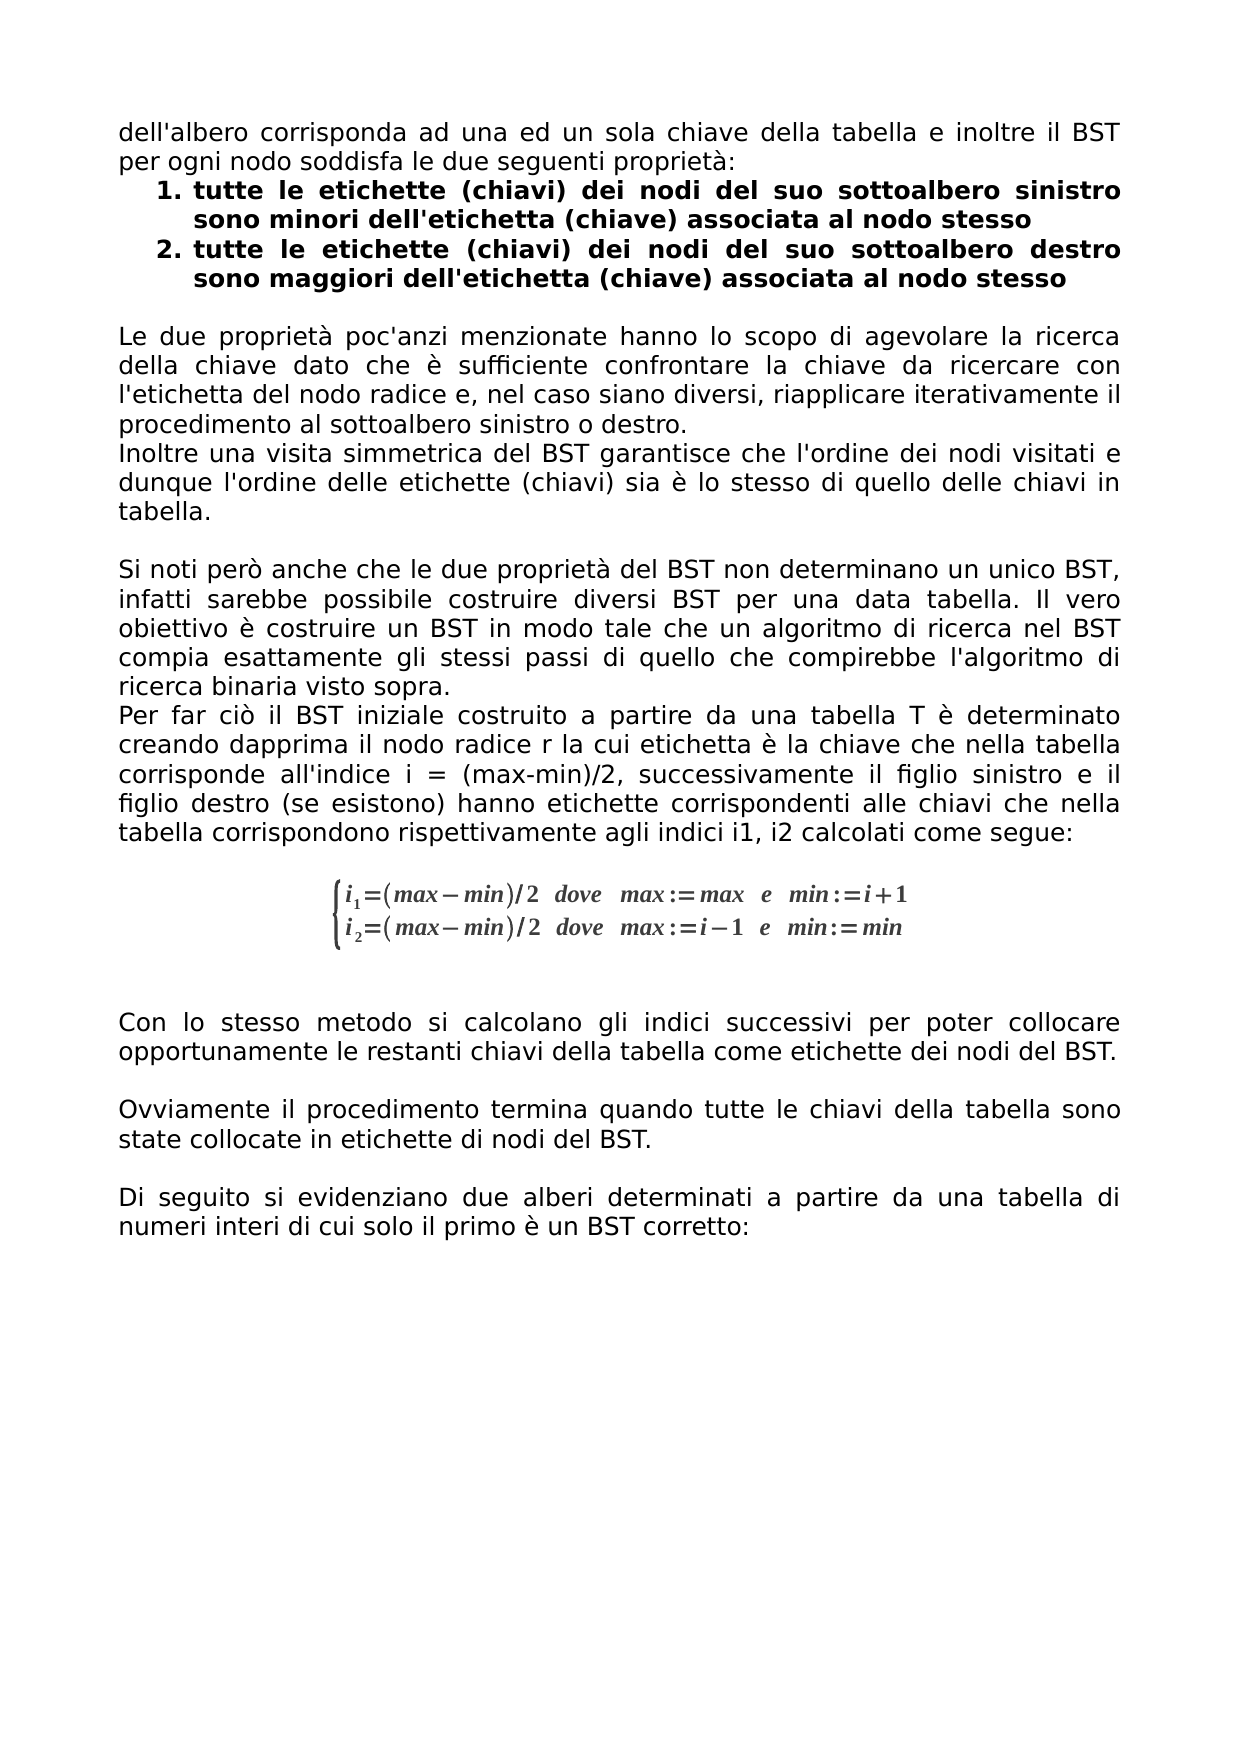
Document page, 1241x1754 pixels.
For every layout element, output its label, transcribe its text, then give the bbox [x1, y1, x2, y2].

list tutte le etichette (chiavi) dei nodi del suo sottoalbero sinistro sono minori dell'etichetta (chiave) associata al nodo stesso [156, 176, 1122, 235]
text Per far ciò il BST iniziale costruito a partire da una tabella T è determinato creando dapprima il nodo radice r la cui etichetta è la chiave che nella tabella corrisponde all'indice i = (max-min)/2, successivamente il figlio sinistro e il figlio destro (se esistono) hanno etichette corrispondenti alle chiavi che nella tabella corrispondono rispettivamente agli indici i1, i2 calcolati come segue: [118, 701, 1122, 847]
text Di seguito si evidenziano due alberi determinati a partire da una tabella di numeri interi di cui solo il primo è un BST corretto: [118, 1183, 1122, 1241]
list tutte le etichette (chiavi) dei nodi del suo sottoalbero destro sono maggiori dell'etichetta (chiave) associata al nodo stesso [156, 235, 1122, 293]
text Inoltre una visita simmetrica del BST garantisce che l'ordine dei nodi visitati e dunque l'ordine delle etichette (chiavi) sia è lo stesso di quello delle chiavi in tabella. [118, 439, 1122, 526]
text Ovviamente il procedimento termina quando tutte le chiavi della tabella sono state collocate in etichette di nodi del BST. [118, 1096, 1122, 1154]
text Si noti però anche che le due proprietà del BST non determinano un unico BST, infatti sarebbe possibile costruire diversi BST per una data tabella. Il vero obiettivo è costruire un BST in modo tale che un algoritmo di ricerca nel BST compia esattamente gli stessi passi di quello che compirebbe l'algoritmo di ricerca binaria visto sopra. [118, 556, 1122, 701]
text dell'albero corrisponda ad una ed un sola chiave della tabella e inoltre il BST per ogni nodo soddisfa le due seguenti proprietà: [118, 118, 1122, 176]
text Con lo stesso metodo si calcolano gli indici successivi per poter collocare opportunamente le restanti chiavi della tabella come etichette dei nodi del BST. [118, 1008, 1122, 1066]
text Le due proprietà poc'anzi menzionate hanno lo scopo di agevolare la ricerca della chiave dato che è sufficiente confrontare la chiave da ricercare con l'etichetta del nodo radice e, nel caso siano diversi, riapplicare iterativamente il procedimento al sottoalbero sinistro o destro. [118, 322, 1122, 439]
